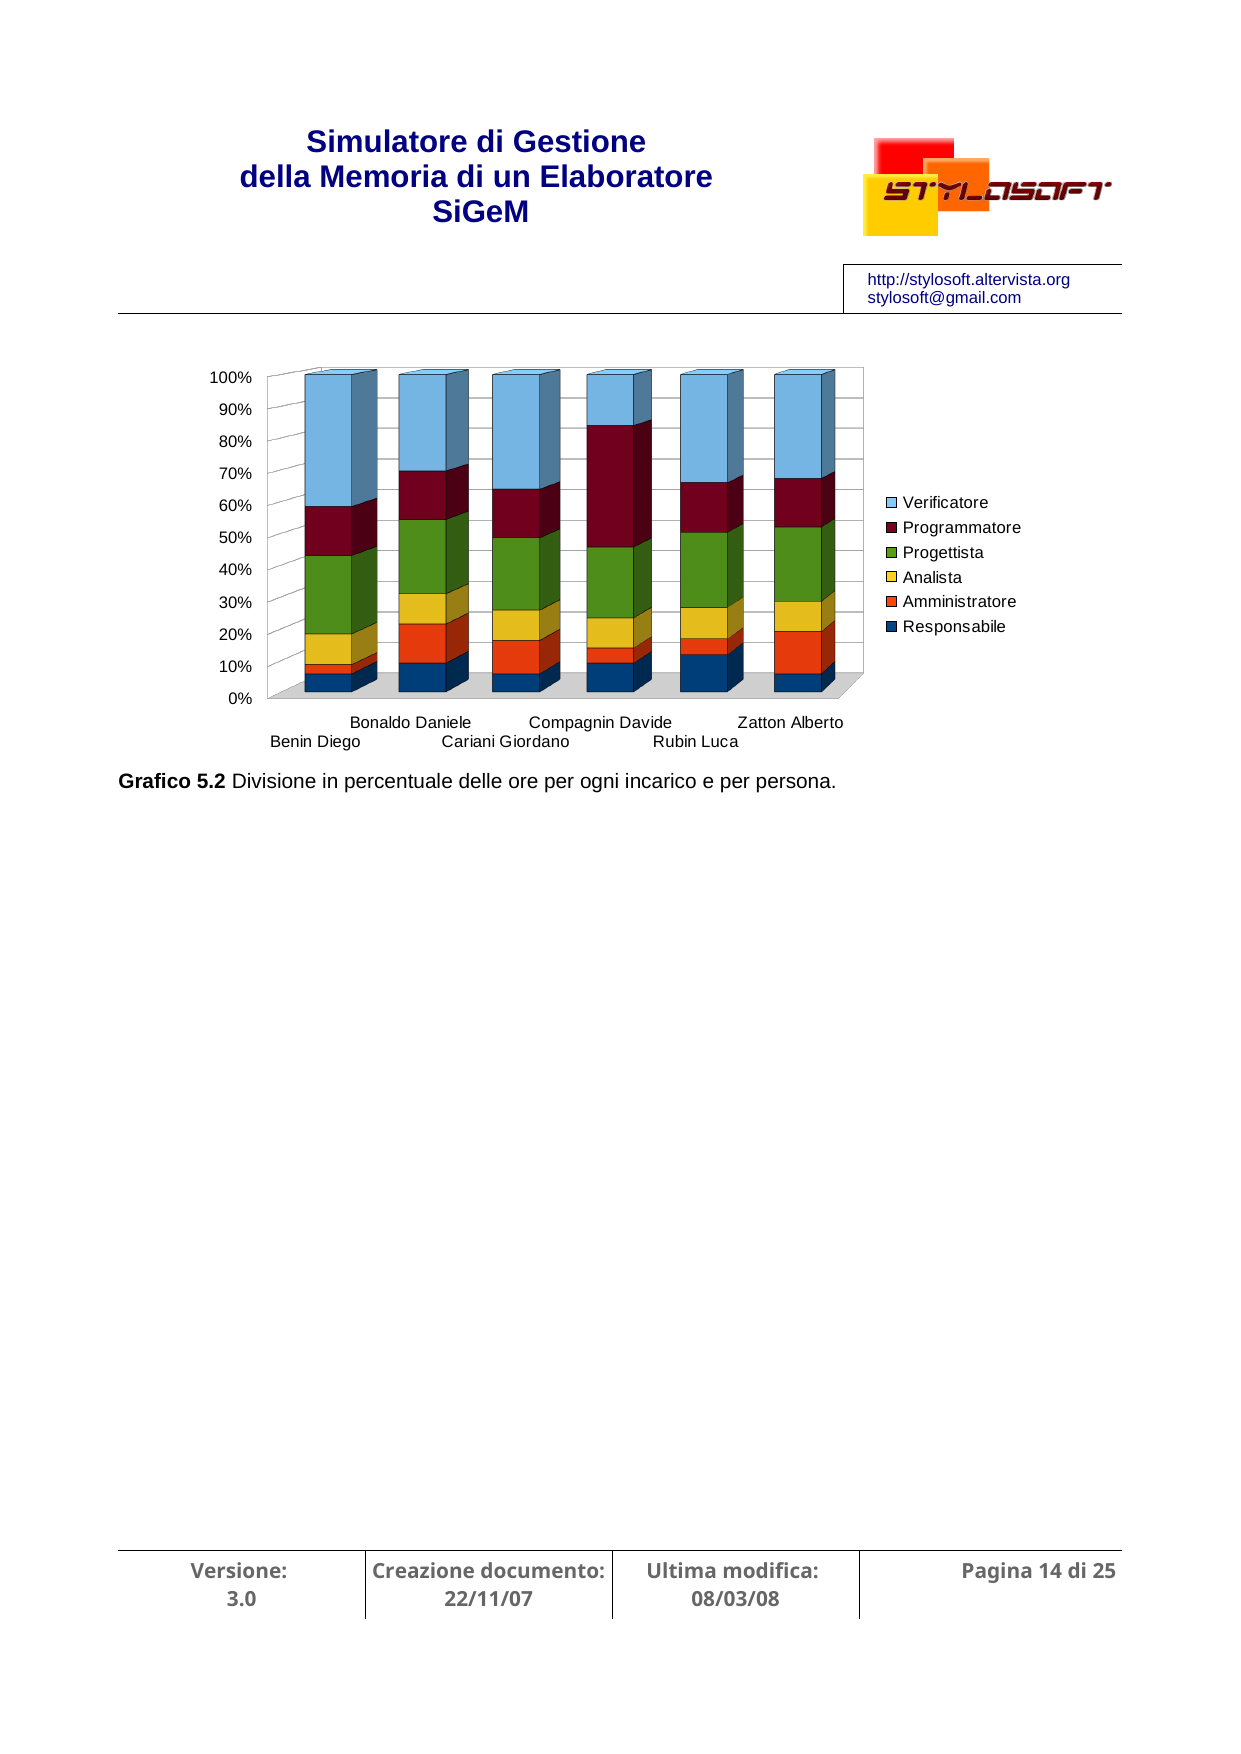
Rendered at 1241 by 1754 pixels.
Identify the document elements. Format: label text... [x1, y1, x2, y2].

text Grafico 5.2 Divisione in percentuale delle ore per ogni incarico e per persona. [118, 357, 1122, 793]
picture [848, 123, 1117, 247]
